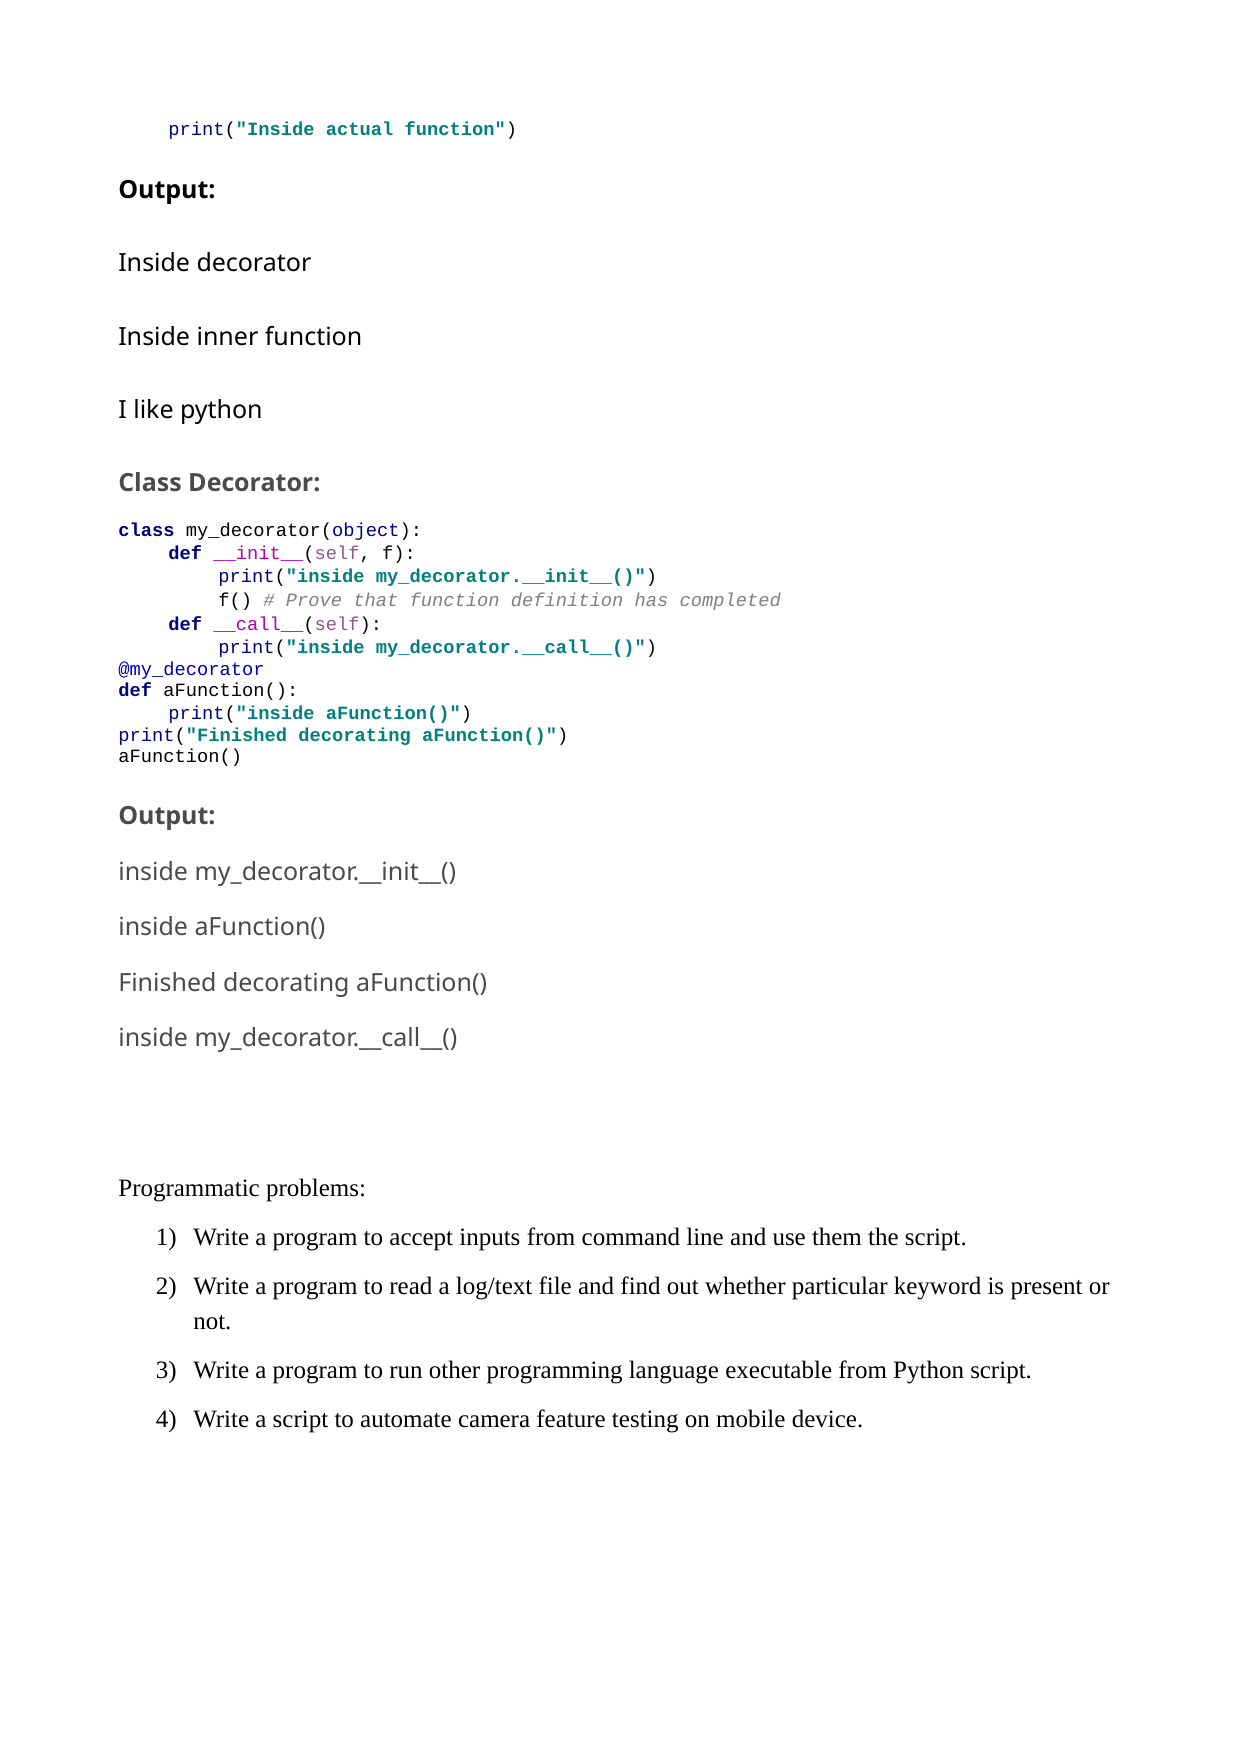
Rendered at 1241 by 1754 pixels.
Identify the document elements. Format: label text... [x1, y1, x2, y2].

text Class Decorator: [118, 465, 1122, 499]
text inside my_decorator.__init__() [118, 853, 1122, 887]
text Output: [118, 798, 1122, 832]
list Write a program to read a log/text file and find out whether particular keyword is present or not. [156, 1271, 1122, 1334]
text def __call__(self): [118, 613, 1122, 636]
text print("inside my_decorator.__init__()") [118, 565, 1122, 589]
text @my_decorator [118, 660, 1122, 681]
text Finished decorating aFunction() [118, 964, 1122, 998]
text class my_decorator(object): [118, 520, 1122, 542]
text Inside inner function [118, 318, 1122, 352]
text Output: [118, 171, 1122, 205]
text inside my_decorator.__call__() [118, 1020, 1122, 1054]
text print("inside my_decorator.__call__()") [118, 636, 1122, 660]
text f() # Prove that function definition has completed [118, 589, 1122, 613]
text I like python [118, 392, 1122, 426]
text print("inside aFunction()") [118, 702, 1122, 726]
text print("Finished decorating aFunction()") [118, 726, 1122, 747]
text aFunction() [118, 747, 1122, 768]
text def __init__(self, f): [118, 542, 1122, 565]
text Programmatic problems: [118, 1173, 1122, 1202]
text inside aFunction() [118, 909, 1122, 943]
text Inside decorator [118, 245, 1122, 279]
list Write a program to run other programming language executable from Python script. [156, 1355, 1122, 1384]
text print("Inside actual function") [118, 118, 1122, 142]
list Write a program to accept inputs from command line and use them the script. [156, 1222, 1122, 1251]
list Write a script to automate camera feature testing on mobile device. [156, 1404, 1122, 1433]
text def aFunction(): [118, 681, 1122, 702]
